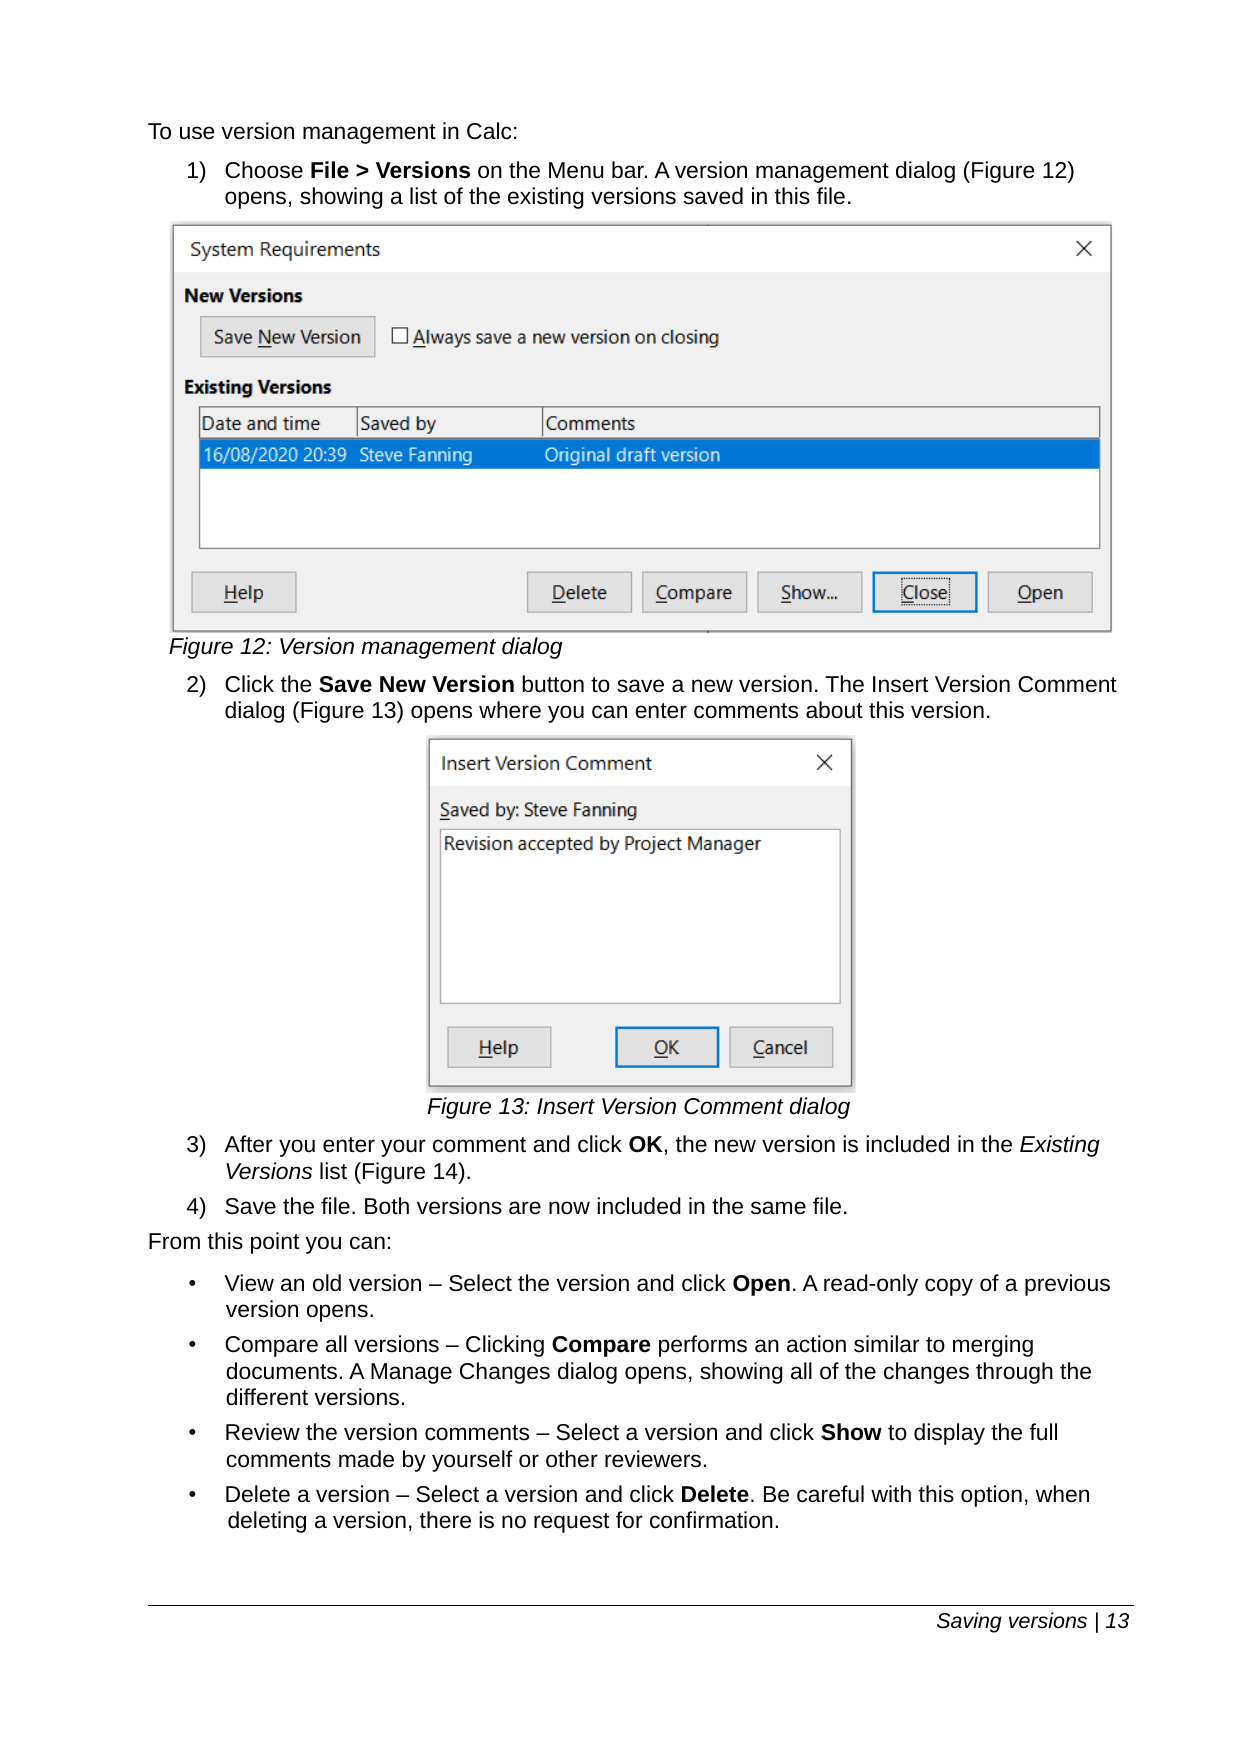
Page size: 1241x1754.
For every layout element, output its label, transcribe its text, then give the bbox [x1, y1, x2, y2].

list View an old version – Select the version and click Open. A read-only copy of a previous version opens. [185, 1267, 1134, 1323]
picture [169, 221, 1113, 633]
list Delete a version – Select a version and click Delete. Be careful with this option, when deleting a version, there is no request for confirmation. [185, 1478, 1134, 1537]
list Choose File > Versions on the Menu bar. A version management dialog (Figure 12) opens, showing a list of the existing versions saved in this file. [207, 157, 1134, 210]
picture [425, 735, 856, 1093]
text From this point you can: [148, 1228, 1134, 1254]
list Click the Save New Version button to save a new version. The Insert Version Comment dialog (Figure 13) opens where you can enter comments about this version. [207, 671, 1134, 724]
list Review the version comments – Select a version and click Show to display the full comments made by yourself or other reviewers. [185, 1416, 1134, 1472]
text Figure 12: Version management dialog [168, 222, 1113, 659]
list After you enter your comment and click OK, the new version is included in the Existing Versions list (Figure 14). [207, 1131, 1134, 1184]
list Save the file. Both versions are now included in the same file. [207, 1193, 1134, 1219]
text Figure 13: Insert Version Comment dialog [427, 1093, 855, 1119]
list Compare all versions – Clicking Compare performs an action similar to merging documents. A Manage Changes dialog opens, showing all of the changes through the different versions. [185, 1328, 1134, 1411]
text To use version management in Calc: [148, 118, 1134, 144]
